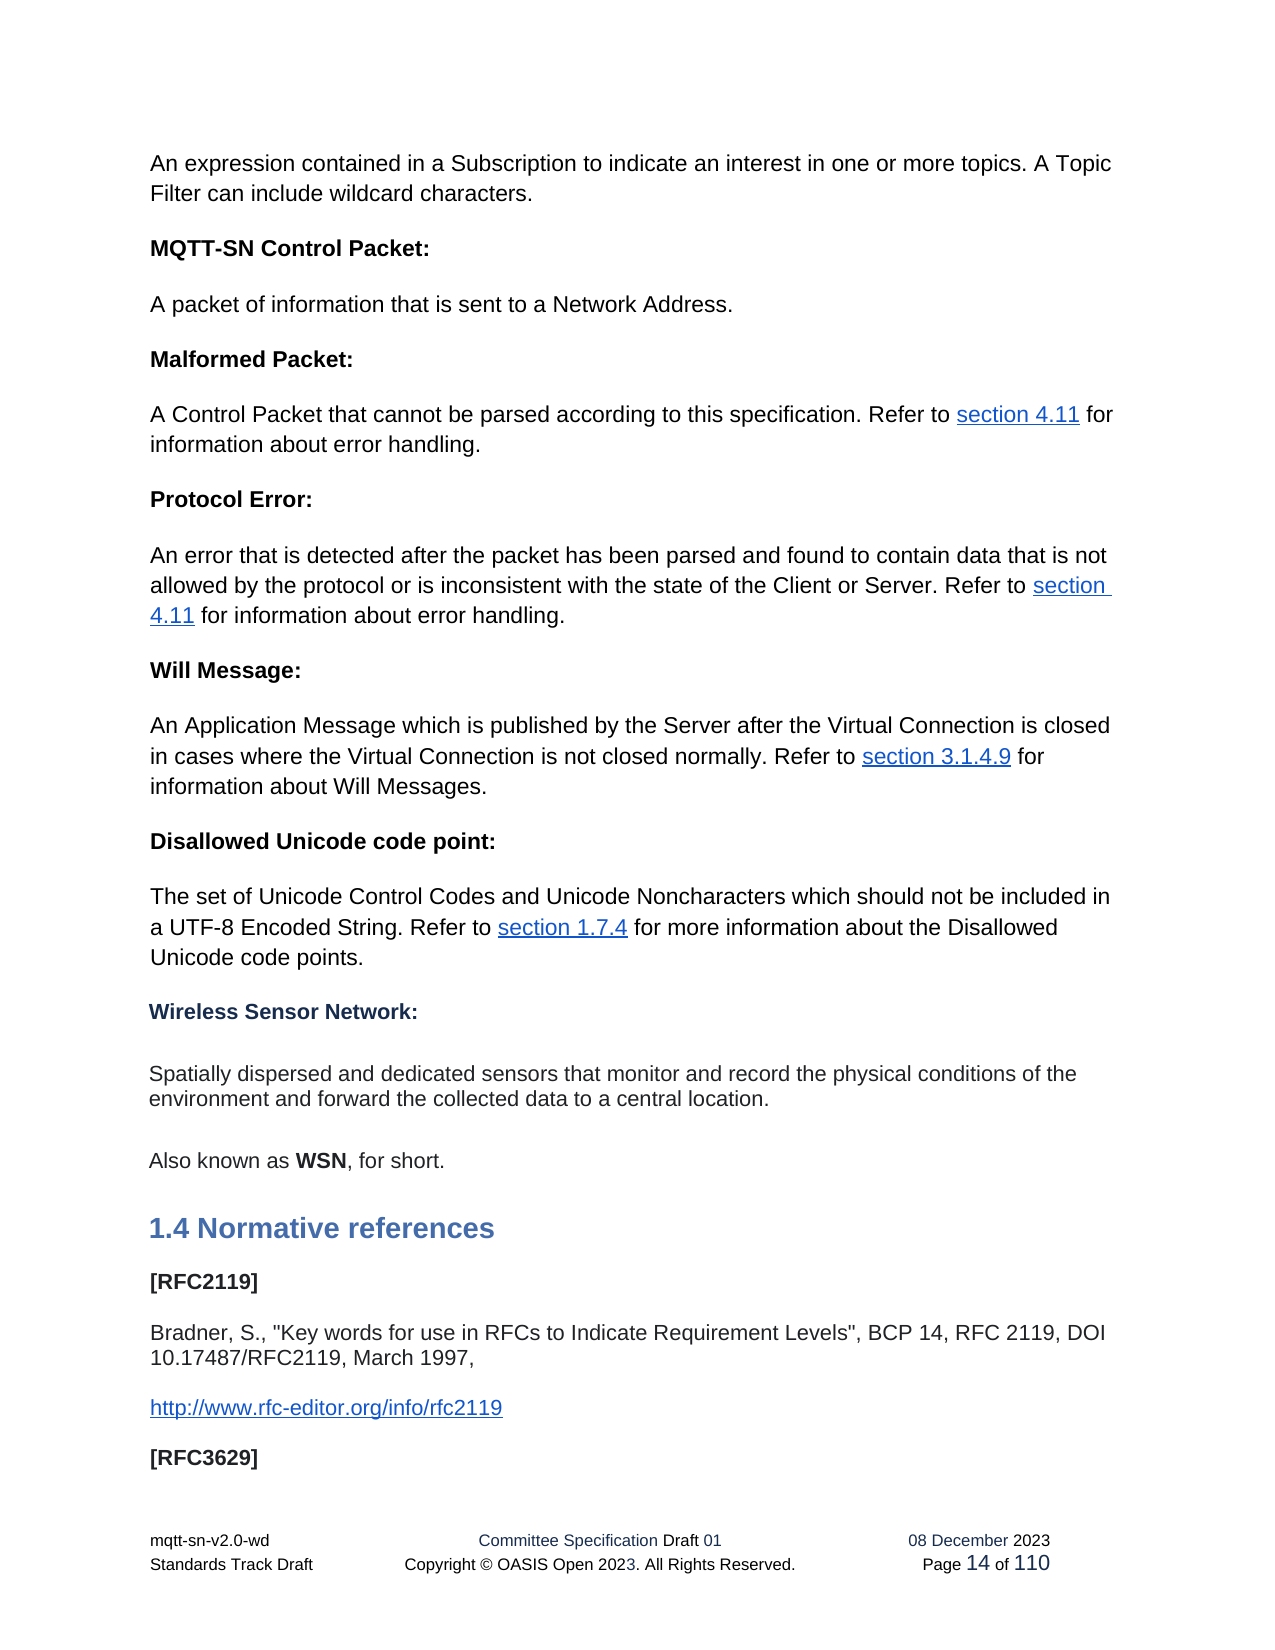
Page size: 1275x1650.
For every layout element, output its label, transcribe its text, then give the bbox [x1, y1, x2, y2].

text Protocol Error: [150, 486, 1125, 513]
text An expression contained in a Subscription to indicate an interest in one or more topics. A Topic Filter can include wildcard characters. [150, 150, 1125, 207]
text A packet of information that is sent to a Network Address. [150, 291, 1125, 317]
text Will Message: [150, 657, 1125, 684]
text http://www.rfc-editor.org/info/rfc2119 [150, 1395, 1125, 1420]
text [RFC2119] [150, 1269, 1125, 1294]
text [RFC3629] [150, 1445, 1125, 1470]
text Disallowed Unicode code point: [150, 828, 1125, 854]
text An Application Message which is published by the Server after the Virtual Connection is closed in cases where the Virtual Connection is not closed normally. Refer to section 3.1.4.9 for information about Will Messages. [150, 712, 1125, 799]
text Malformed Packet: [150, 346, 1125, 372]
text The set of Unicode Control Codes and Unicode Noncharacters which should not be included in a UTF-8 Encoded String. Refer to section 1.7.4 for more information about the Disallowed Unicode code points. [150, 883, 1125, 970]
subtitle 1.4 Normative references [148, 1211, 1124, 1244]
text Bradner, S., "Key words for use in RFCs to Indicate Requirement Levels", BCP 14, RFC 2119, DOI 10.17487/RFC2119, March 1997, [150, 1319, 1125, 1370]
text A Control Packet that cannot be parsed according to this specification. Refer to section 4.11 for information about error handling. [150, 401, 1125, 458]
text Spatially dispersed and dedicated sensors that monitor and record the physical conditions of the environment and forward the collected data to a central location. [148, 1061, 1124, 1111]
text An error that is detected after the packet has been parsed and found to contain data that is not allowed by the protocol or is inconsistent with the state of the Client or Server. Refer to section 4.11 for information about error handling. [150, 542, 1125, 628]
text MQTT-SN Control Packet: [150, 235, 1125, 262]
text Also known as WSN, for short. [148, 1148, 1124, 1173]
text Wireless Sensor Network: [148, 999, 1124, 1024]
